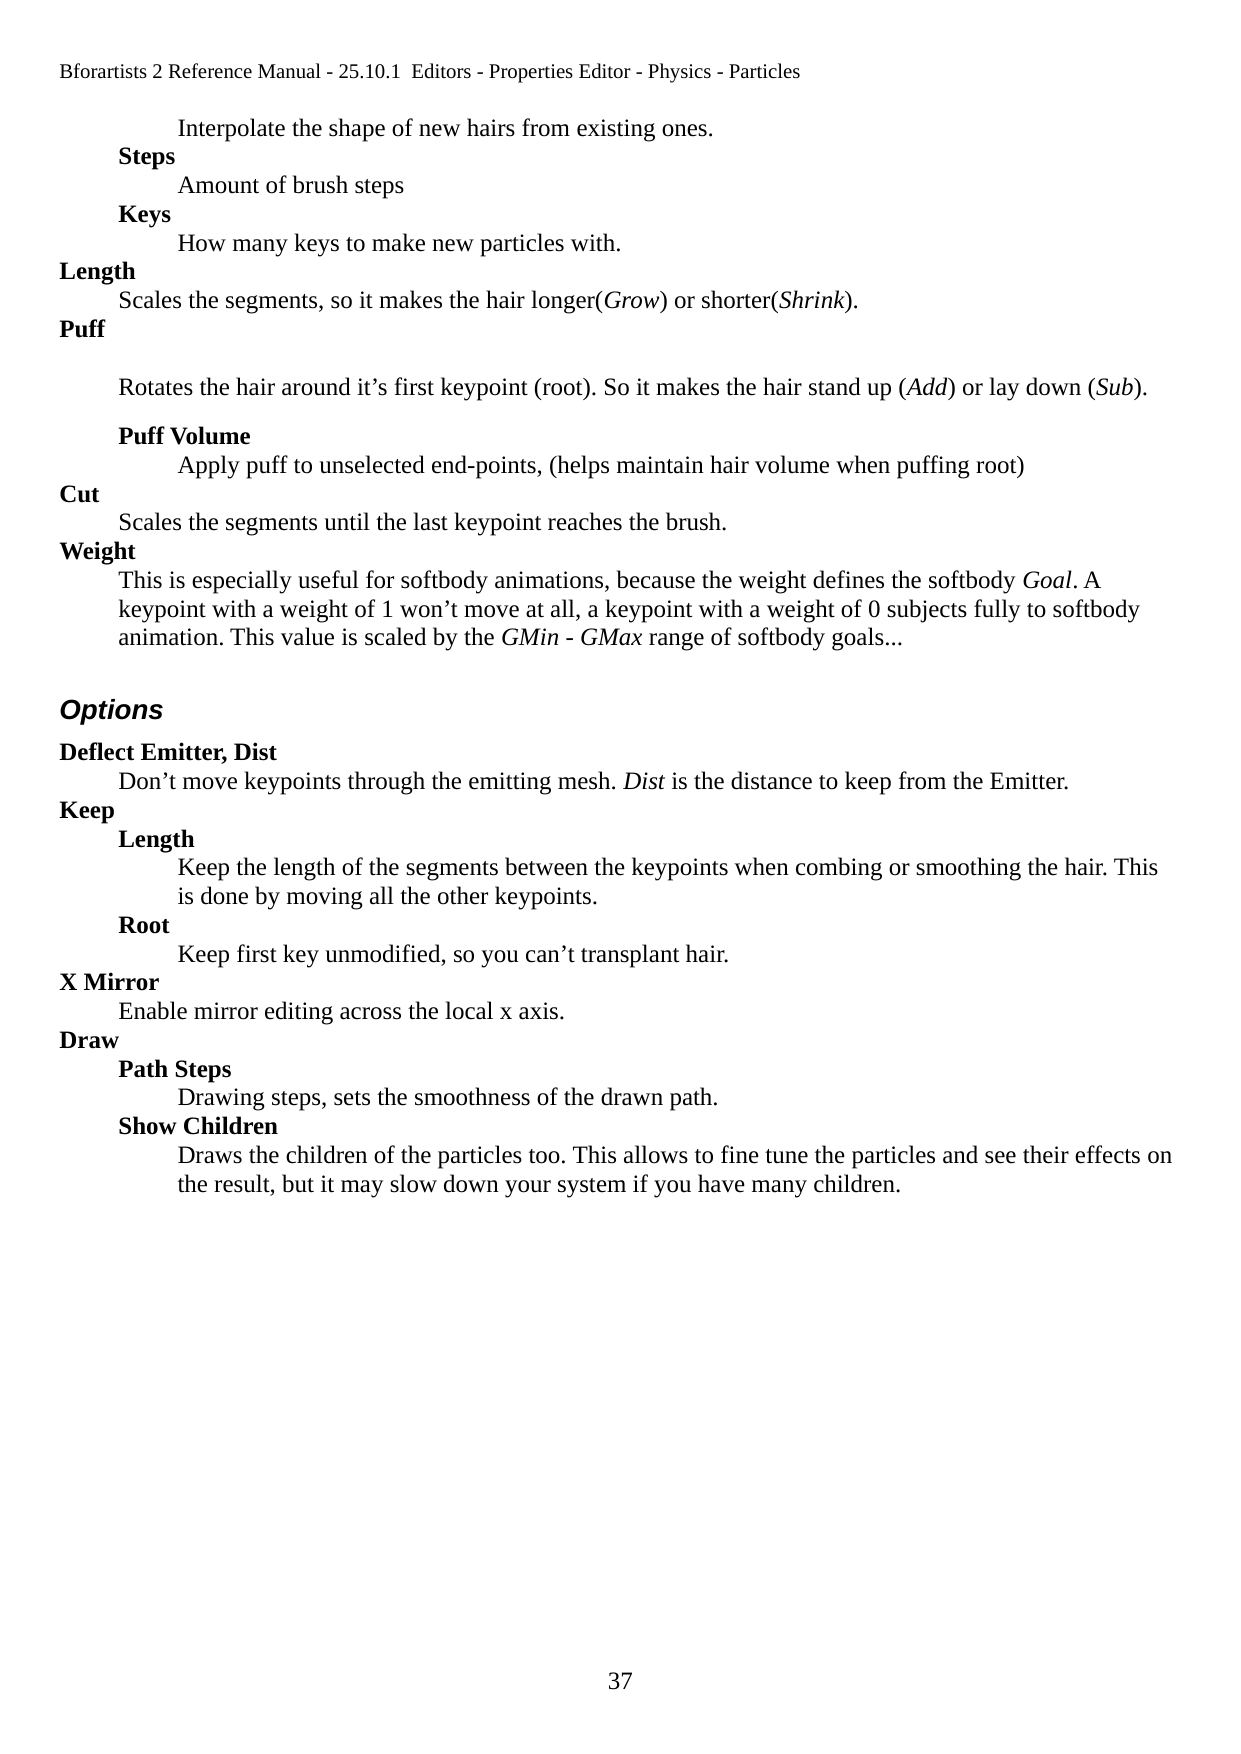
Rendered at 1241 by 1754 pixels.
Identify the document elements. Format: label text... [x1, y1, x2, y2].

list Amount of brush steps [177, 170, 1181, 199]
subtitle Options [59, 693, 1181, 725]
list Scales the segments until the last keypoint reaches the brush. [118, 507, 1181, 536]
list Interpolate the shape of new hairs from existing ones. [177, 113, 1181, 141]
subtitle Keep [59, 795, 1181, 824]
subtitle Weight [59, 536, 1181, 565]
subtitle Length [118, 824, 1181, 852]
list How many keys to make new particles with. [177, 228, 1181, 256]
subtitle Root [118, 910, 1181, 939]
subtitle X Mirror [59, 967, 1181, 996]
subtitle Cut [59, 479, 1181, 507]
subtitle Puff Volume [118, 421, 1181, 450]
list Don’t move keypoints through the emitting mesh. Dist is the distance to keep from the Emitter. [118, 766, 1181, 795]
list Keep first key unmodified, so you can’t transplant hair. [177, 939, 1181, 967]
subtitle Show Children [118, 1111, 1181, 1140]
subtitle Draw [59, 1025, 1181, 1054]
subtitle Keys [118, 199, 1181, 228]
list Draws the children of the particles too. This allows to fine tune the particles and see their effects on the result, but it may slow down your system if you have many children. [177, 1140, 1181, 1197]
list Enable mirror editing across the local x axis. [118, 996, 1181, 1025]
subtitle Steps [118, 141, 1181, 170]
list Keep the length of the segments between the keypoints when combing or smoothing the hair. This is done by moving all the other keypoints. [177, 852, 1181, 910]
subtitle Puff [59, 314, 1181, 343]
subtitle Deflect Emitter, Dist [59, 737, 1181, 766]
list Drawing steps, sets the smoothness of the drawn path. [177, 1082, 1181, 1111]
list This is especially useful for softbody animations, because the weight defines the softbody Goal. A keypoint with a weight of 1 won’t move at all, a keypoint with a weight of 0 subjects fully to softbody animation. This value is scaled by the GMin - GMax range of softbody goals... [118, 565, 1181, 651]
list Apply puff to unselected end-points, (helps maintain hair volume when puffing root) [177, 450, 1181, 479]
subtitle Path Steps [118, 1054, 1181, 1082]
list Scales the segments, so it makes the hair longer(Grow) or shorter(Shrink). [118, 285, 1181, 314]
subtitle Length [59, 256, 1181, 285]
text Rotates the hair around it’s first keypoint (root). So it makes the hair stand up (Add) or lay down (Sub). [118, 372, 1181, 401]
